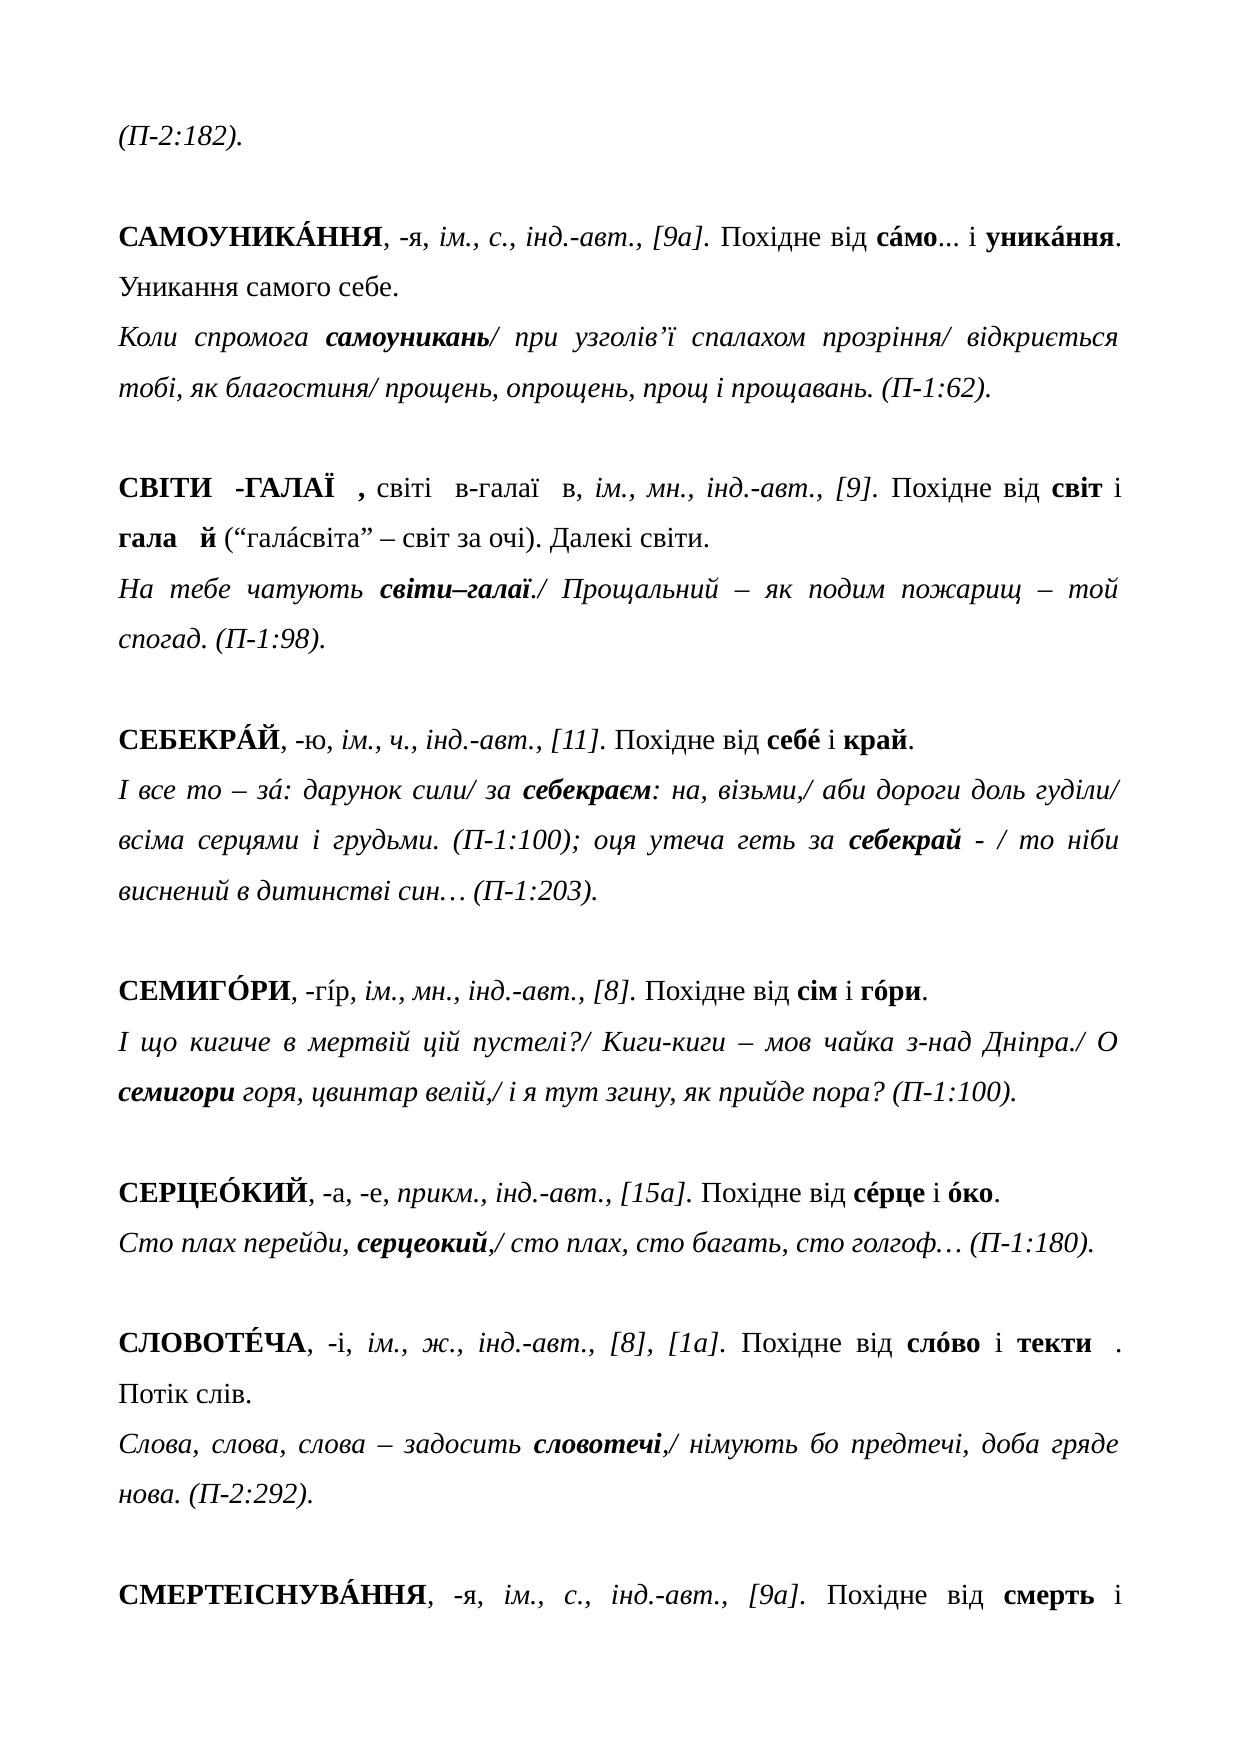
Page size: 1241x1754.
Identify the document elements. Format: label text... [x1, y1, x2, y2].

text На тебе чатують світи–галаї./ Прощальний – як подим пожарищ – той спогад. (П-1:98). [118, 571, 1122, 655]
text Сто плах перейди, серцеокий,/ сто плах, сто багать, сто голгоф… (П-1:180). [118, 1225, 1122, 1258]
text Себекрáй, -ю, ім., ч., інд.-авт., [11]. Похідне від себé і край. [118, 722, 1122, 755]
text Світи-галаї, світів-галаїв, ім., мн., інд.-авт., [9]. Похідне від світ і галай (“галáсвіта” – світ за очі). Далекі світи. [118, 470, 1122, 554]
text Семигóри, -гíр, ім., мн., інд.-авт., [8]. Похідне від сім і гóри. [118, 973, 1122, 1007]
text І що кигиче в мертвій цій пустелі?/ Киги-киги – мов чайка з-над Дніпра./ О семигори горя, цвинтар велій,/ і я тут згину, як прийде пора? (П-1:100). [118, 1024, 1122, 1108]
text Серцеóкий, -а, -е, прикм., інд.-авт., [15а]. Похідне від сéрце і óко. [118, 1175, 1122, 1208]
text Слова, слова, слова – задосить словотечі,/ німують бо предтечі, доба гряде нова. (П-2:292). [118, 1426, 1122, 1510]
text (П-2:182). [118, 118, 1122, 152]
text Смертеіснувáння, -я, ім., с., інд.-авт., [9а]. Похідне від смерть і [118, 1577, 1122, 1611]
text Самоуникáння, -я, ім., с., інд.-авт., [9а]. Похідне від сáмо... і уникáння. Уникання самого себе. [118, 219, 1122, 303]
text Коли спромога самоуникань/ при узголів’ї спалахом прозріння/ відкриється тобі, як благостиня/ прощень, опрощень, прощ і прощавань. (П-1:62). [118, 319, 1122, 403]
text Словотéча, -і, ім., ж., інд.-авт., [8], [1а]. Похідне від слóво і текти. Потік слів. [118, 1326, 1122, 1409]
text І все то – зá: дарунок сили/ за себекраєм: на, візьми,/ аби дороги доль гуділи/ всіма серцями і грудьми. (П-1:100); оця утеча геть за себекрай - / то ніби виснений в дитинстві син… (П-1:203). [118, 772, 1122, 906]
